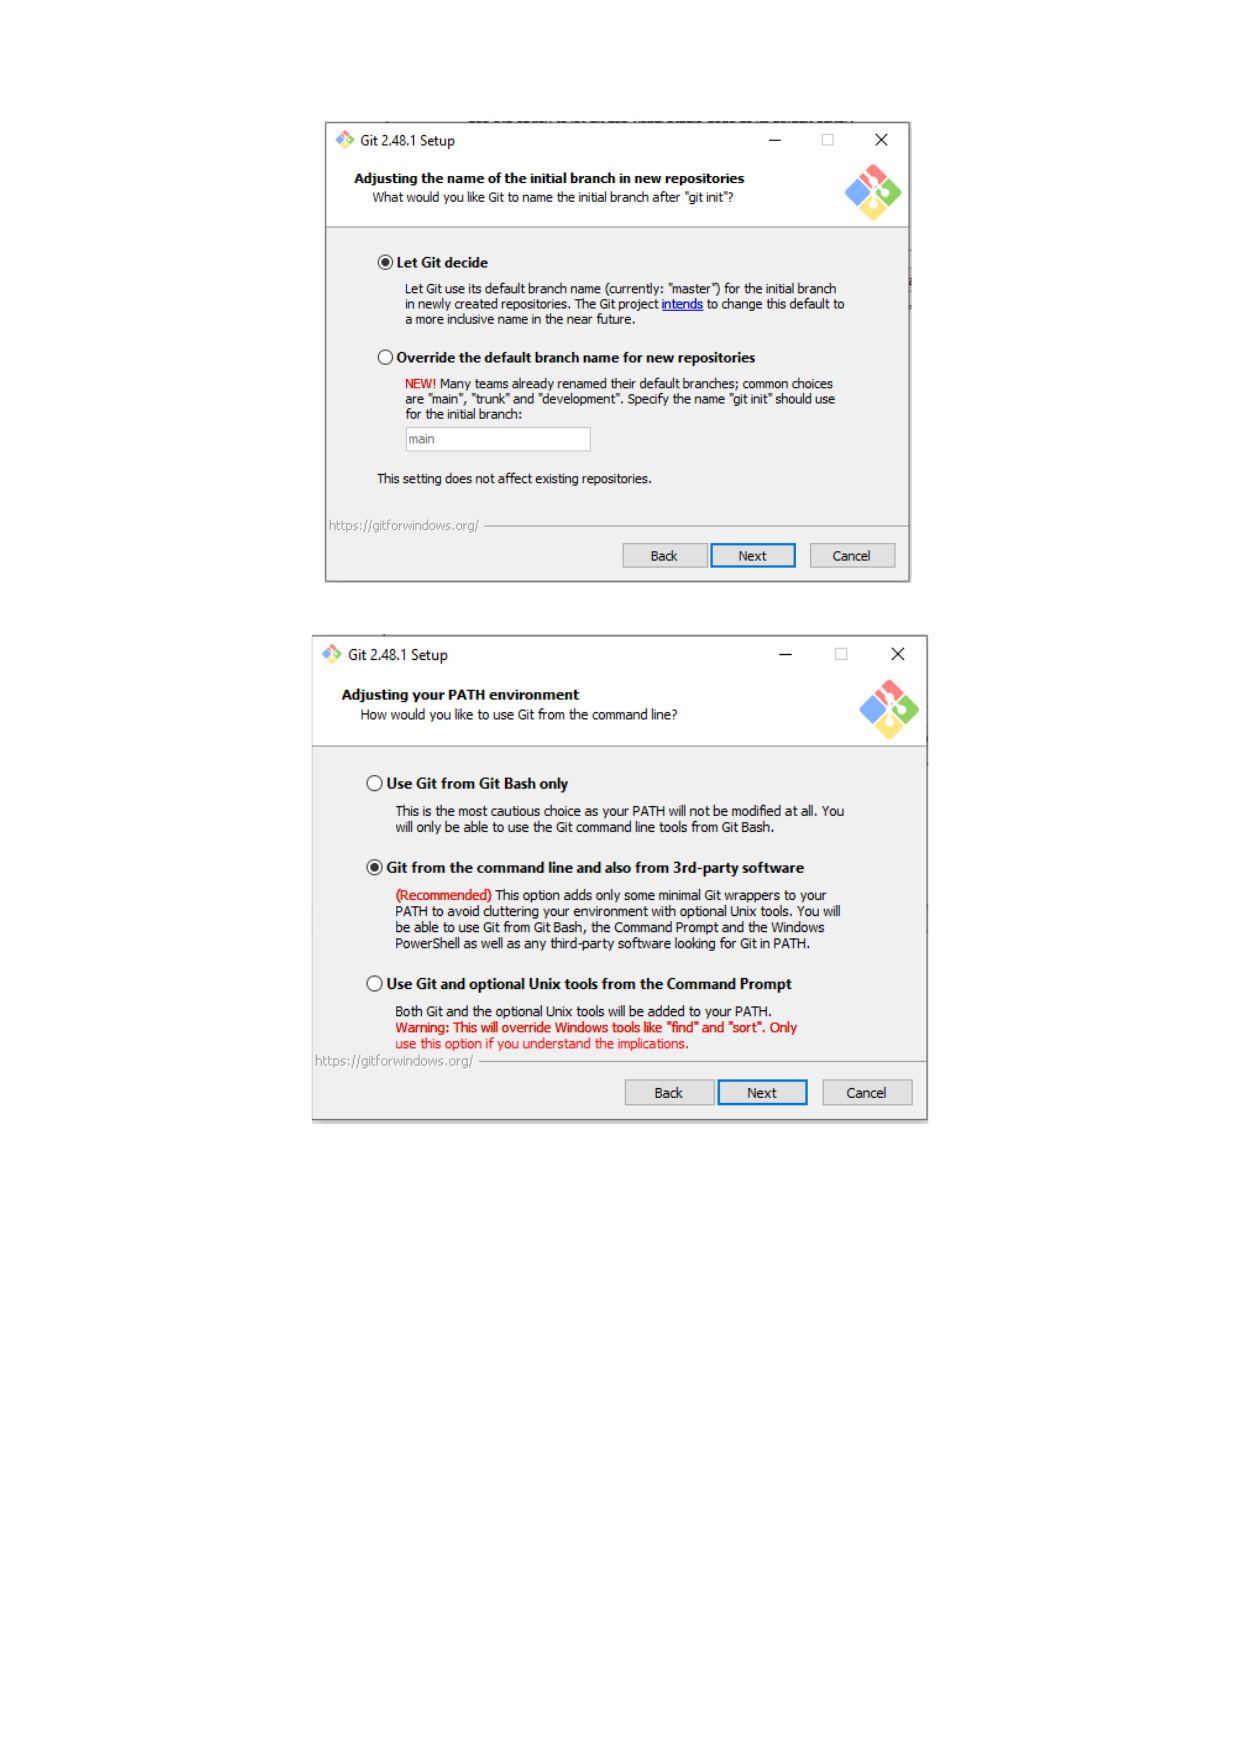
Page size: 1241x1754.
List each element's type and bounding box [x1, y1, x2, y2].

picture [324, 121, 912, 583]
picture [311, 634, 929, 1124]
